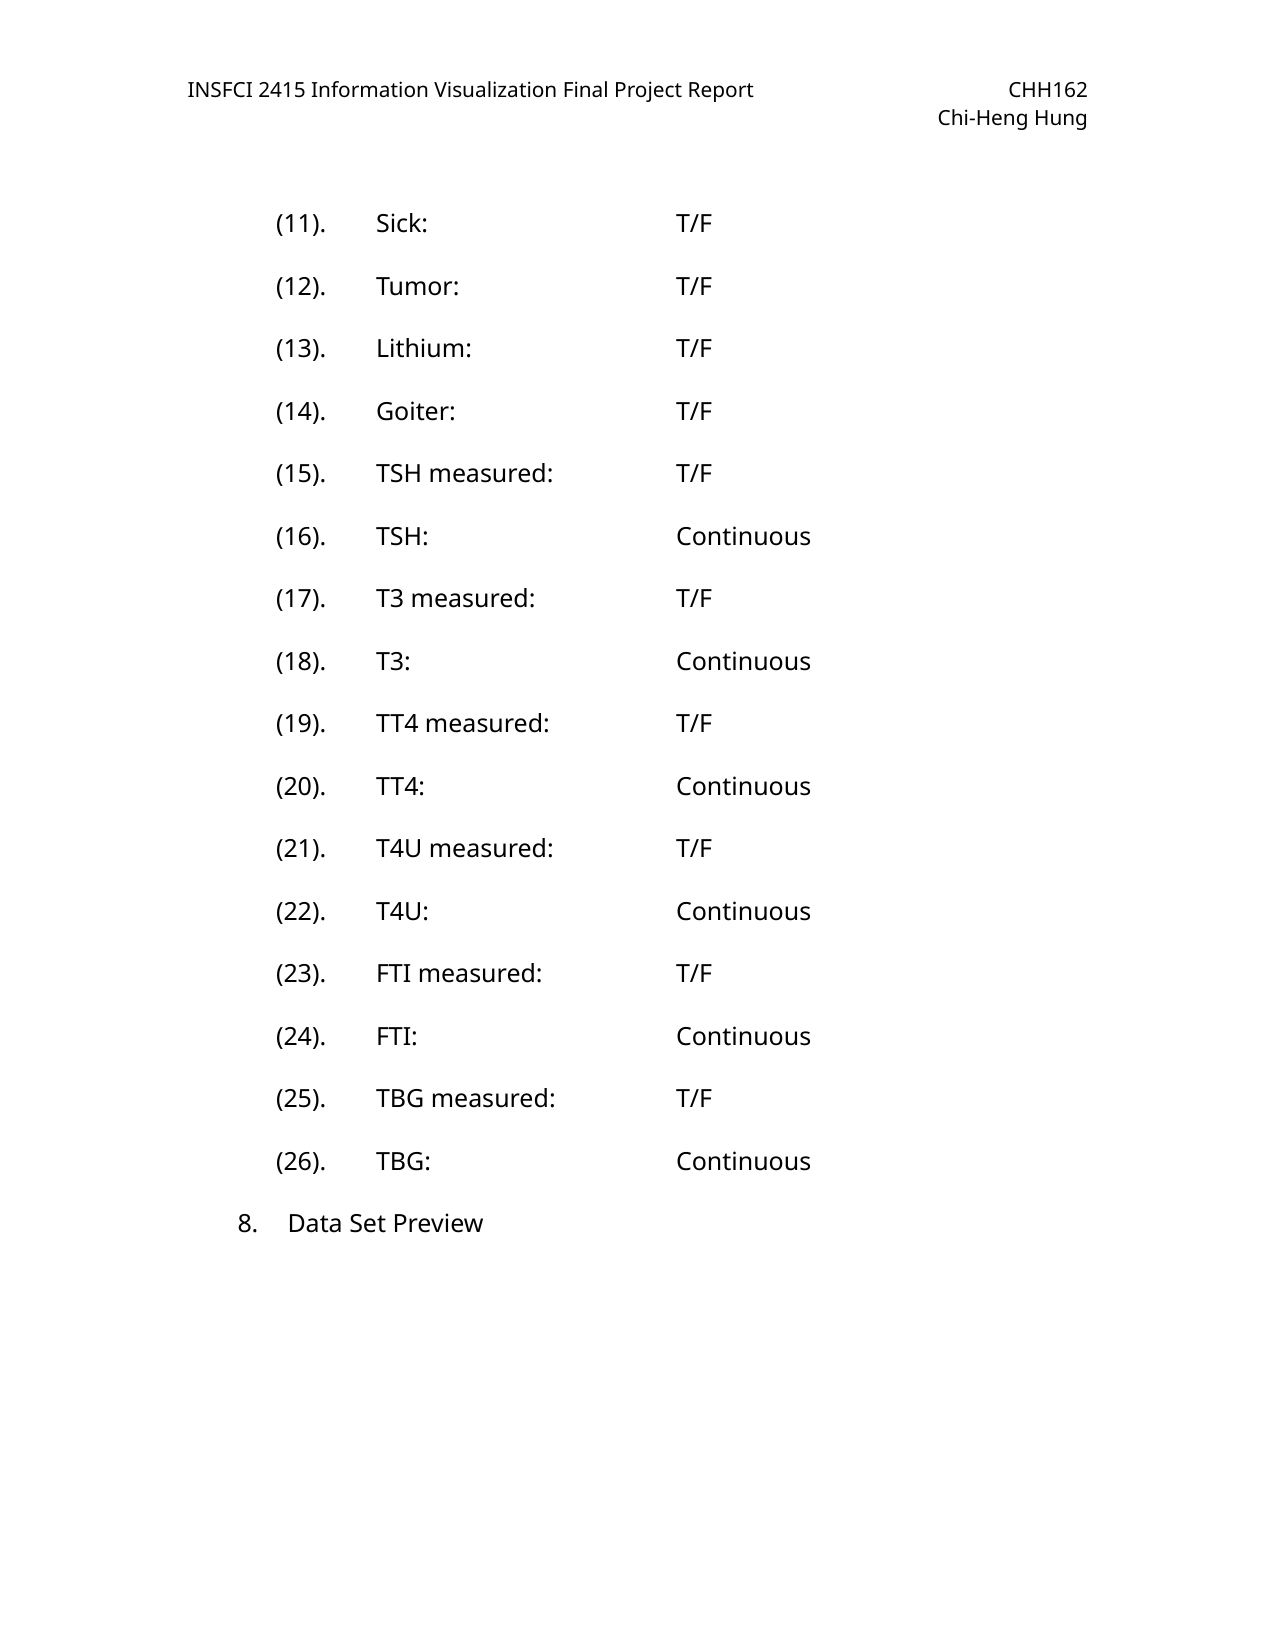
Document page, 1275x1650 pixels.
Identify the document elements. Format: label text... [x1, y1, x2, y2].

list Lithium: T/F [276, 306, 1088, 369]
list T4U measured: T/F [276, 806, 1088, 869]
list TBG measured: T/F [276, 1056, 1088, 1119]
list T4U: Continuous [276, 869, 1088, 931]
list FTI measured: T/F [276, 931, 1088, 994]
list Goiter: T/F [276, 369, 1088, 431]
list T3: Continuous [276, 619, 1088, 681]
list TSH measured: T/F [276, 431, 1088, 494]
list Data Set Preview [237, 1181, 1088, 1244]
list T3 measured: T/F [276, 556, 1088, 619]
list TSH: Continuous [276, 494, 1088, 556]
list TT4 measured: T/F [276, 681, 1088, 744]
list Sick: T/F [276, 181, 1088, 244]
list FTI: Continuous [276, 994, 1088, 1056]
list TBG: Continuous [276, 1119, 1088, 1181]
list Tumor: T/F [276, 244, 1088, 306]
list TT4: Continuous [276, 744, 1088, 806]
